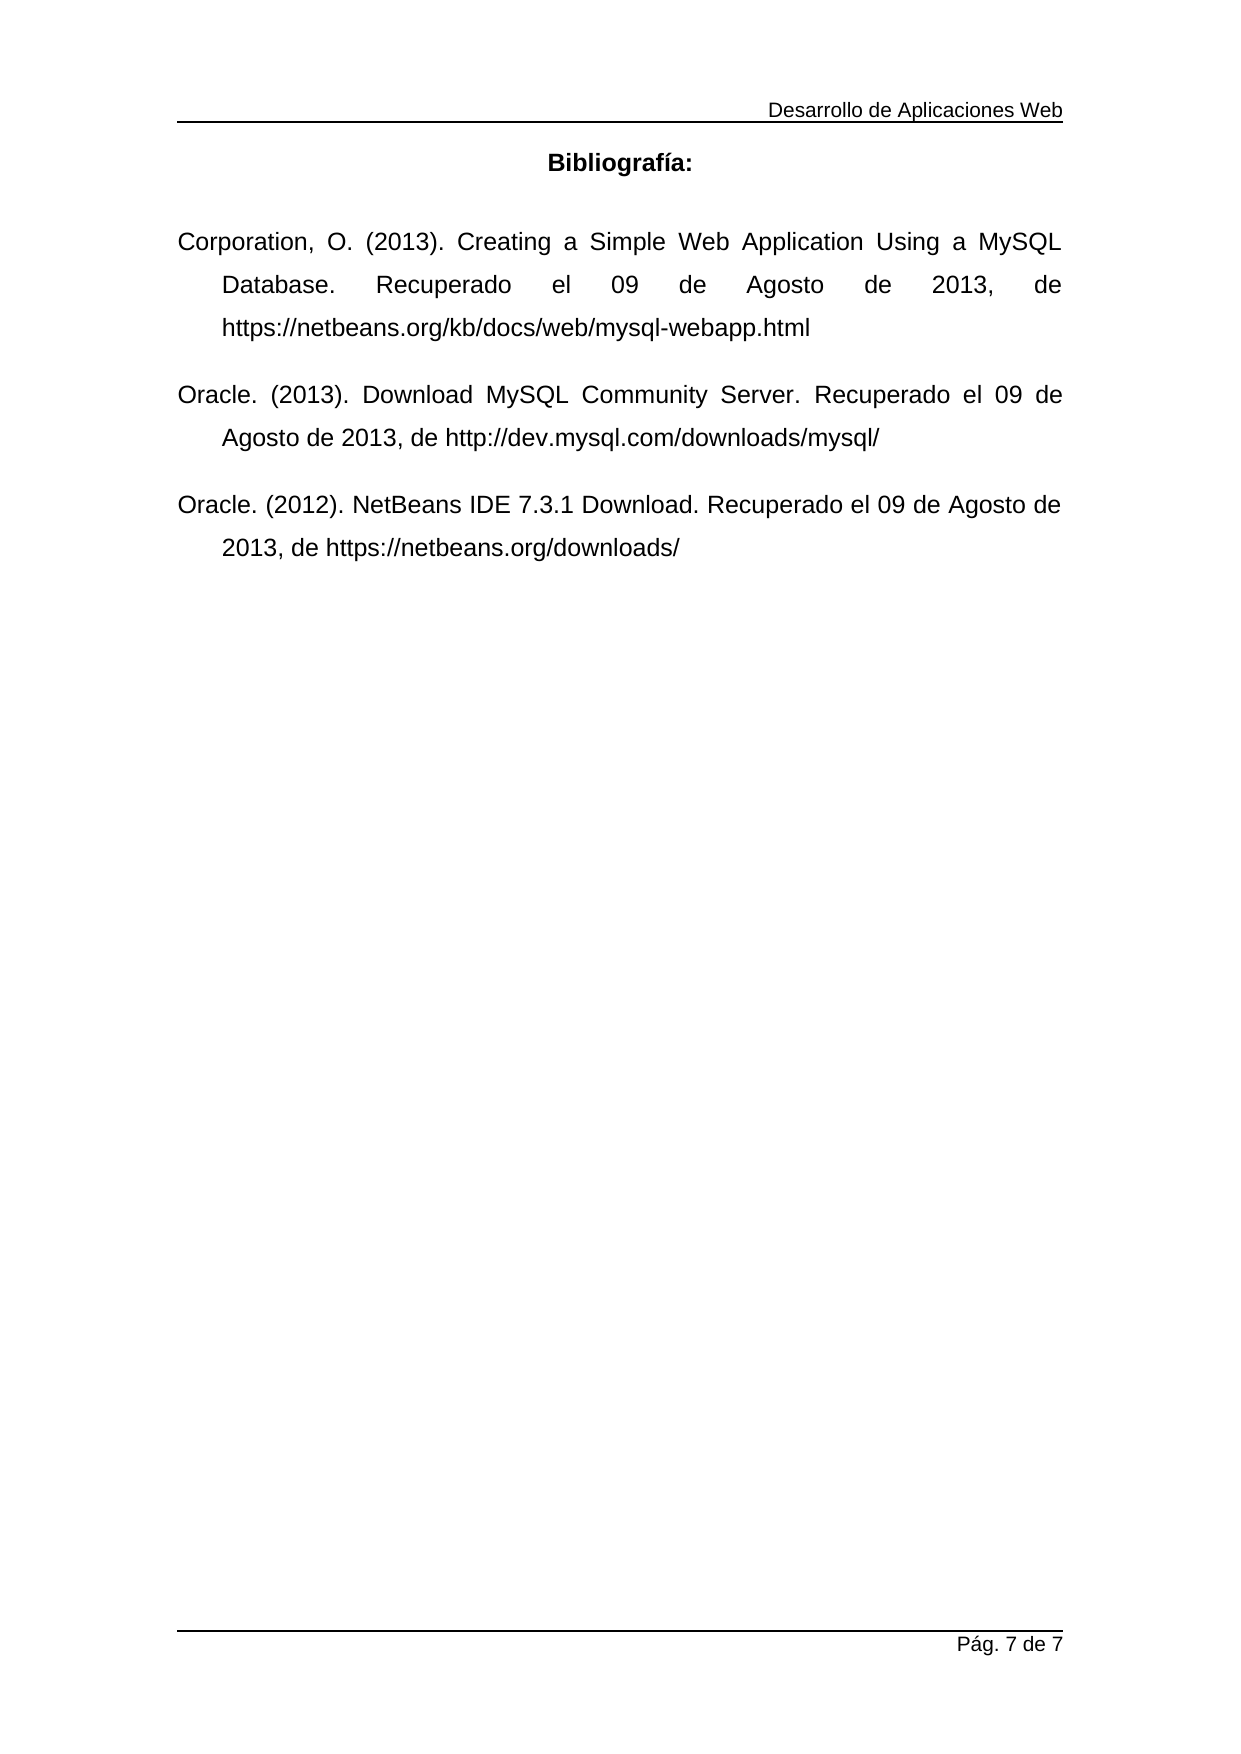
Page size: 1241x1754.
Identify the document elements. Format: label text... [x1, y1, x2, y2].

text Oracle. (2013). Download MySQL Community Server. Recuperado el 09 de Agosto de 2013, de http://dev.mysql.com/downloads/mysql/ [177, 380, 1063, 452]
subtitle Bibliografía: [177, 148, 1063, 176]
text Corporation, O. (2013). Creating a Simple Web Application Using a MySQL Database. Recuperado el 09 de Agosto de 2013, de https://netbeans.org/kb/docs/web/mysql-webapp.html [177, 227, 1063, 342]
text Oracle. (2012). NetBeans IDE 7.3.1 Download. Recuperado el 09 de Agosto de 2013, de https://netbeans.org/downloads/ [177, 490, 1063, 562]
